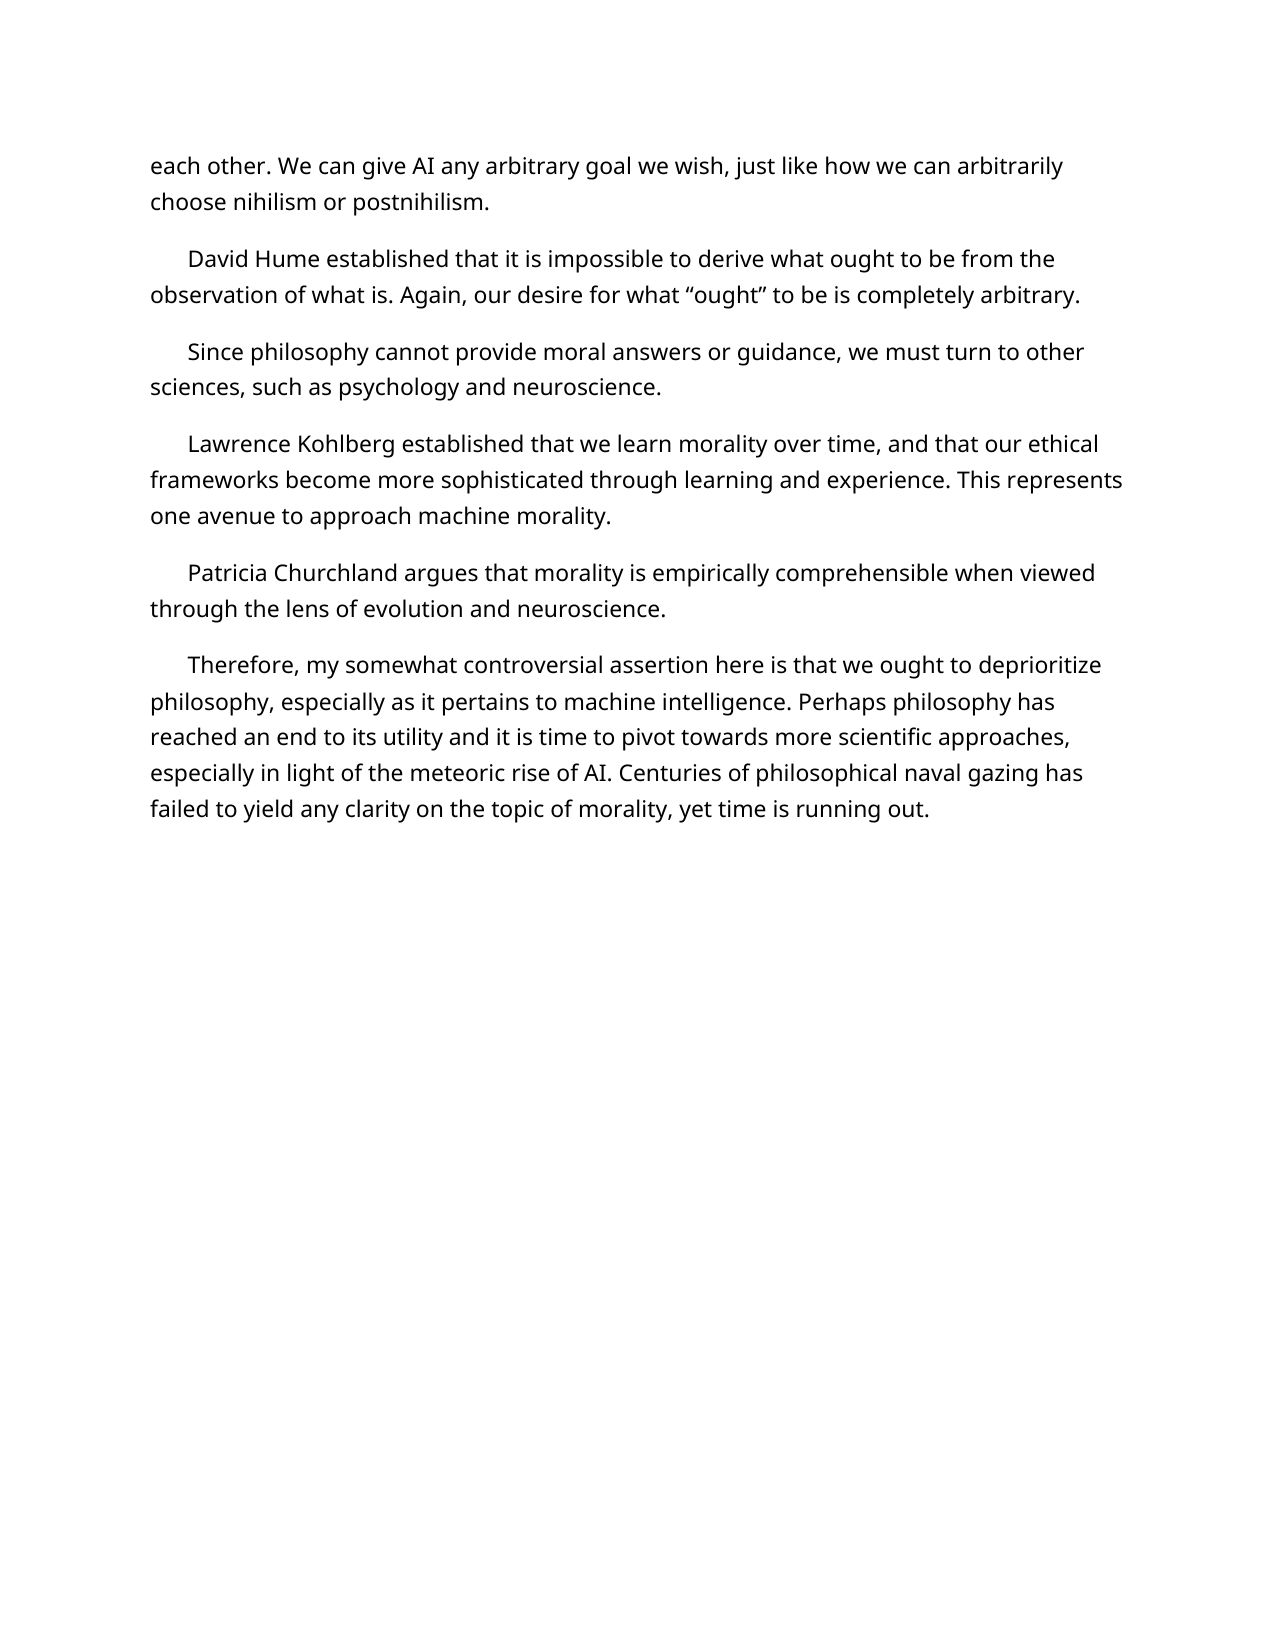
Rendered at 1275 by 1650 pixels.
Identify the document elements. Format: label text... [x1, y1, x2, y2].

text Therefore, my somewhat controversial assertion here is that we ought to deprioritize philosophy, especially as it pertains to machine intelligence. Perhaps philosophy has reached an end to its utility and it is time to pivot towards more scientific approaches, especially in light of the meteoric rise of AI. Centuries of philosophical naval gazing has failed to yield any clarity on the topic of morality, yet time is running out. [150, 649, 1125, 824]
text Patricia Churchland argues that morality is empirically comprehensible when viewed through the lens of evolution and neuroscience. [150, 557, 1125, 624]
text David Hume established that it is impossible to derive what ought to be from the observation of what is. Again, our desire for what “ought” to be is completely arbitrary. [150, 243, 1125, 310]
text Since philosophy cannot provide moral answers or guidance, we must turn to other sciences, such as psychology and neuroscience. [150, 335, 1125, 403]
text Lawrence Kohlberg established that we learn morality over time, and that our ethical frameworks become more sophisticated through learning and experience. This represents one avenue to approach machine morality. [150, 428, 1125, 531]
text each other. We can give AI any arbitrary goal we wish, just like how we can arbitrarily choose nihilism or postnihilism. [150, 150, 1125, 217]
